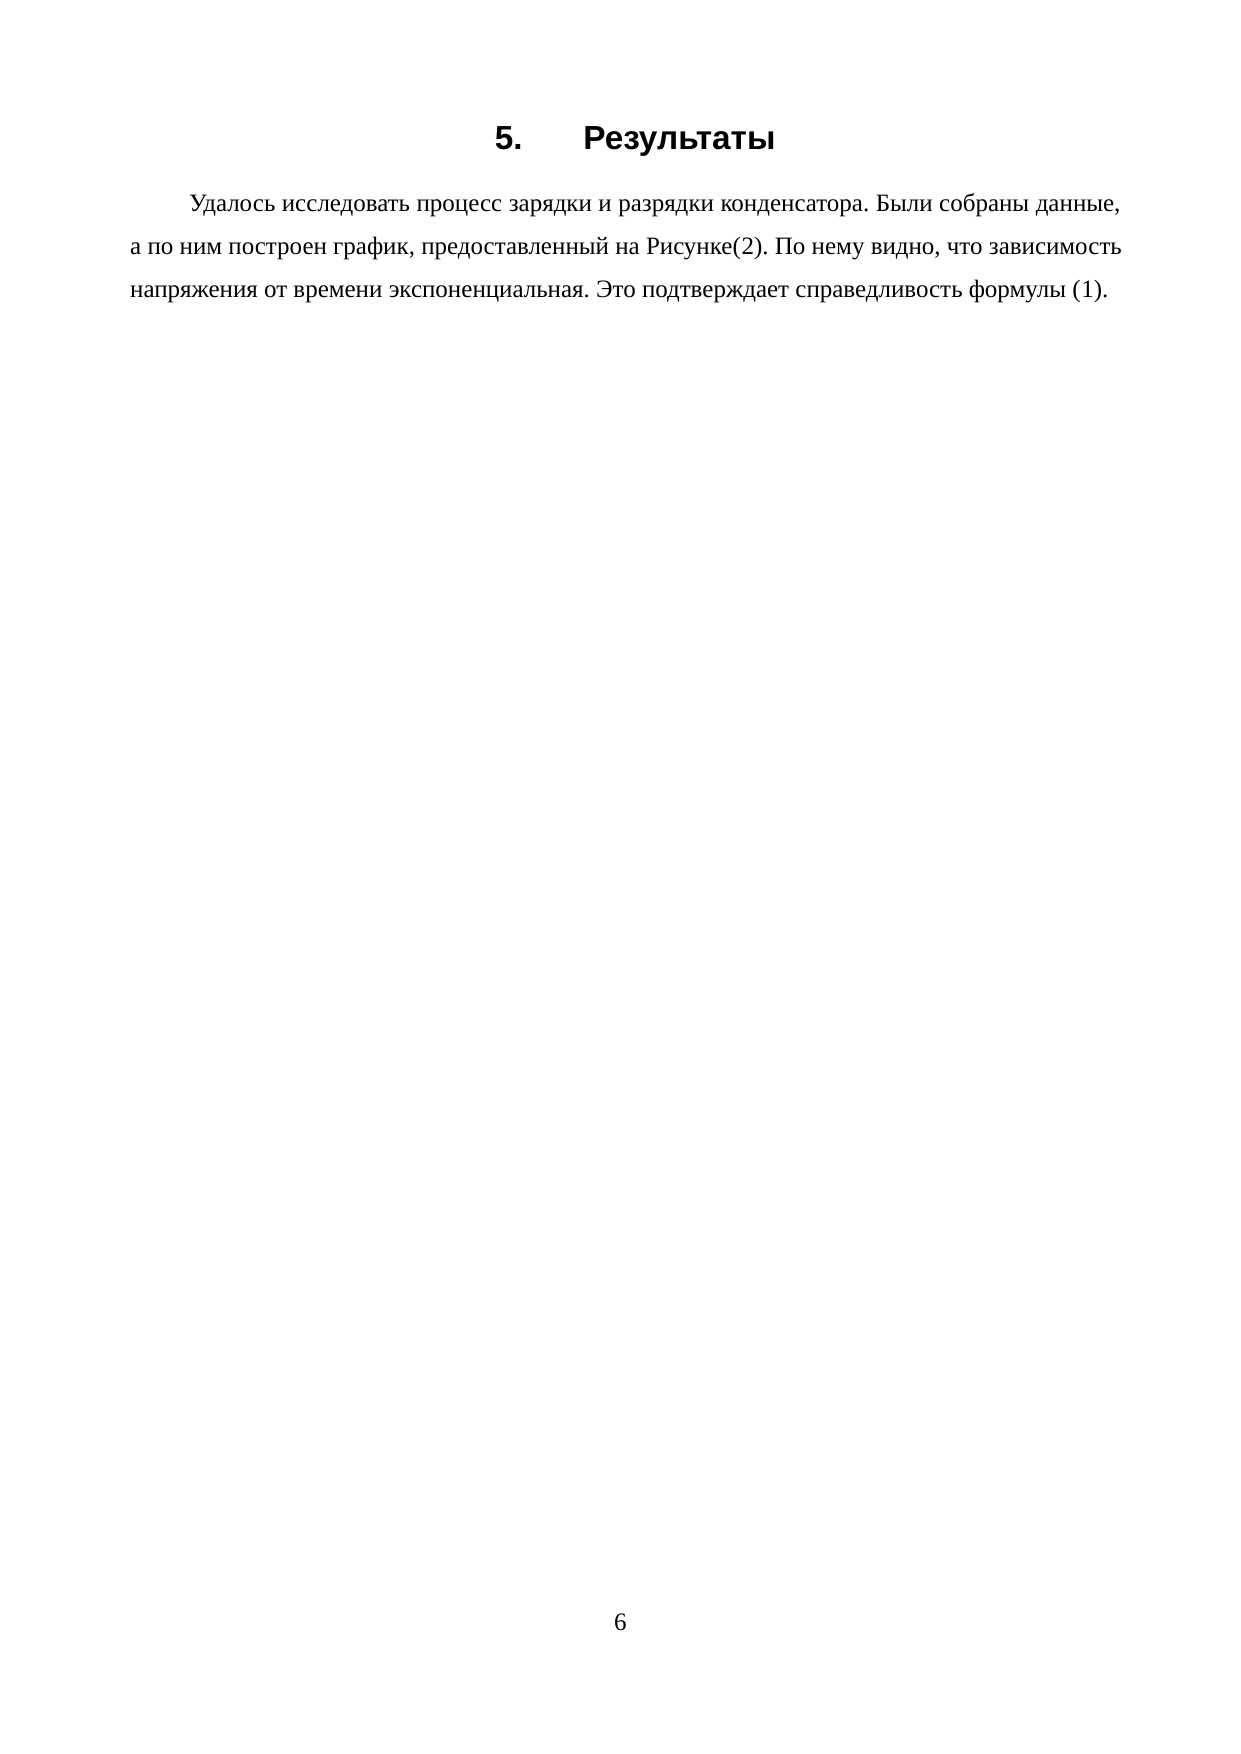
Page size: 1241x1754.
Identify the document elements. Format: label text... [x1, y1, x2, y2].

subtitle Результаты [177, 118, 1093, 157]
text Удалось исследовать процесс зарядки и разрядки конденсатора. Были собраны данные, а по ним построен график, предоставленный на Рисунке(2). По нему видно, что зависимость напряжения от времени экспоненциальная. Это подтверждает справедливость формулы (1). [130, 188, 1122, 303]
